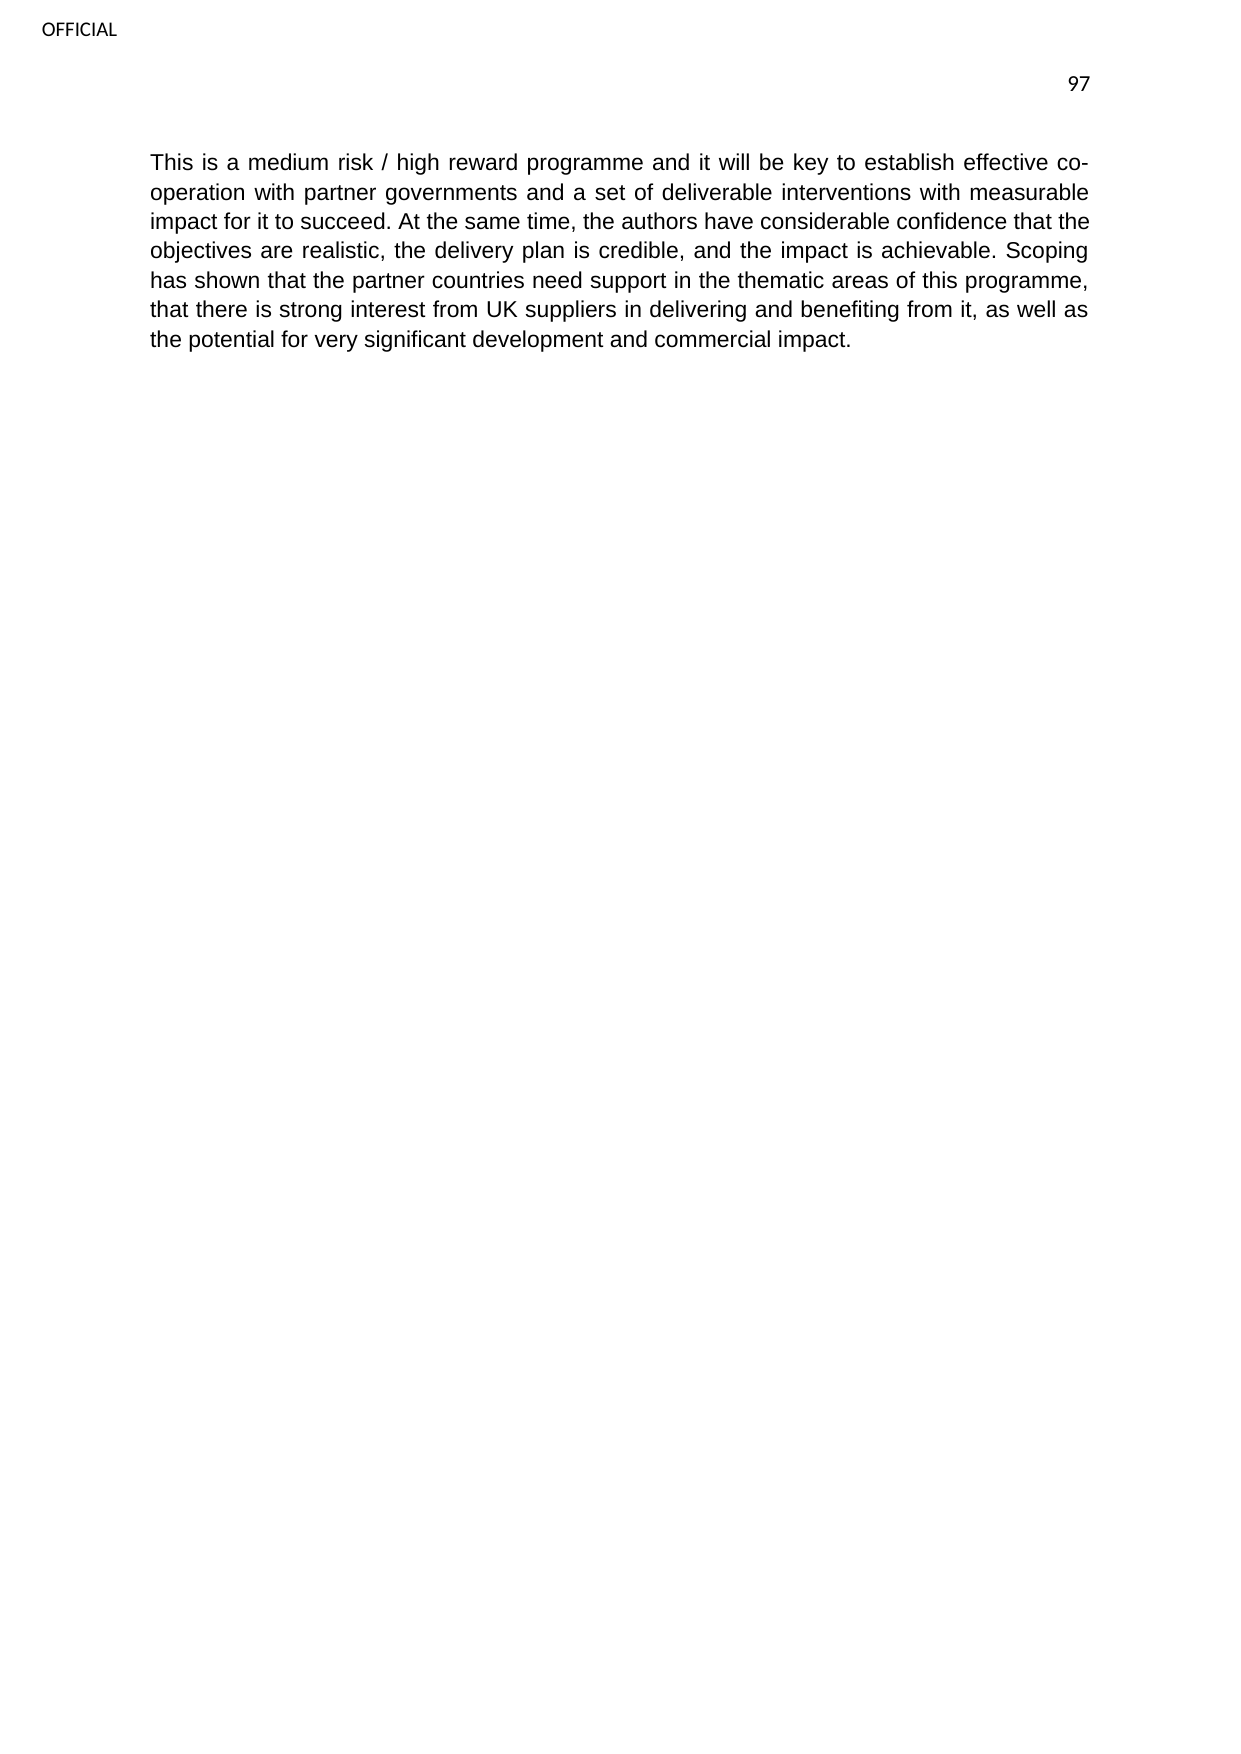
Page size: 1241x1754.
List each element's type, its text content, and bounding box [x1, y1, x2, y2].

text This is a medium risk / high reward programme and it will be key to establish effective co-operation with partner governments and a set of deliverable interventions with measurable impact for it to succeed. At the same time, the authors have considerable confidence that the objectives are realistic, the delivery plan is credible, and the impact is achievable. Scoping has shown that the partner countries need support in the thematic areas of this programme, that there is strong interest from UK suppliers in delivering and benefiting from it, as well as the potential for very significant development and commercial impact. [150, 150, 1090, 352]
